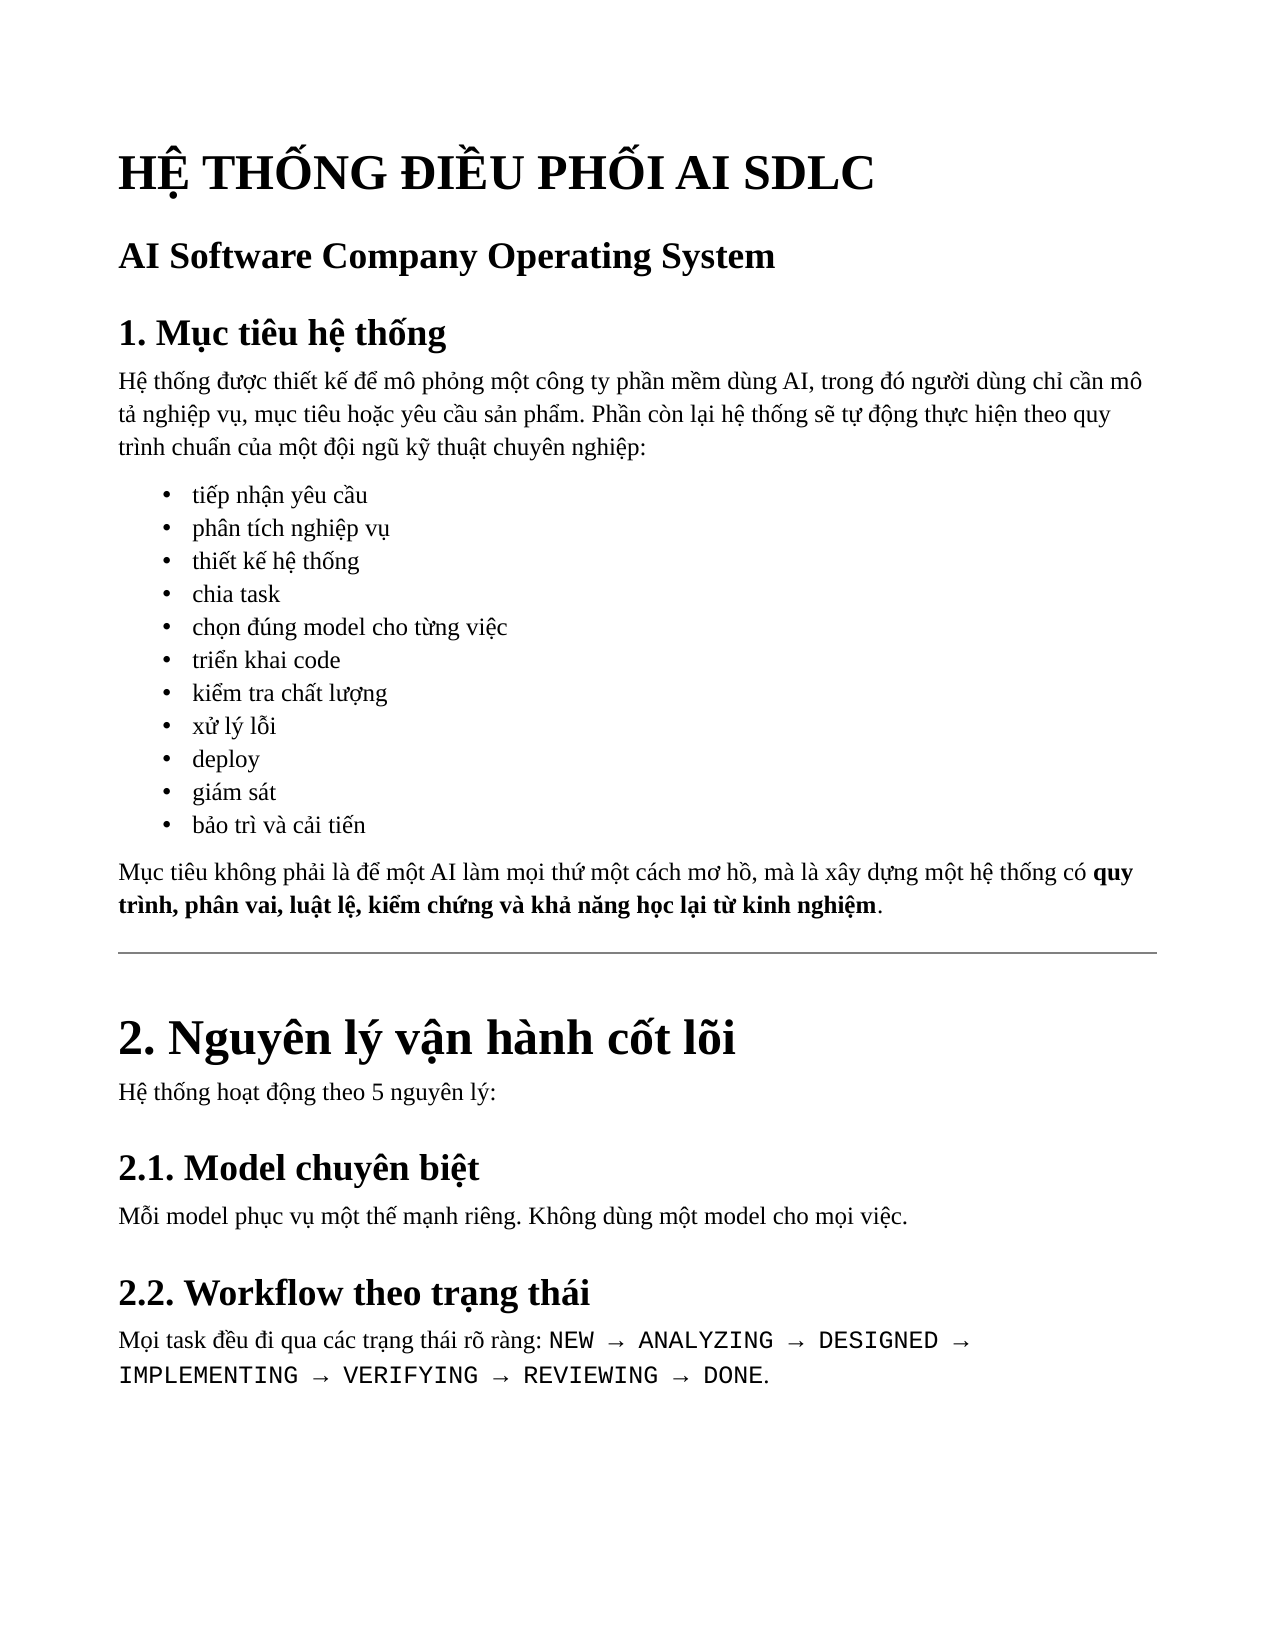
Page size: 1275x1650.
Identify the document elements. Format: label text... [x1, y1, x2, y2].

list xử lý lỗi [162, 711, 1157, 739]
list tiếp nhận yêu cầu [162, 480, 1157, 508]
subtitle 1. Mục tiêu hệ thống [118, 310, 1157, 353]
list chọn đúng model cho từng việc [162, 612, 1157, 641]
list deploy [162, 744, 1157, 773]
list kiểm tra chất lượng [162, 678, 1157, 707]
list phân tích nghiệp vụ [162, 513, 1157, 541]
list giám sát [162, 777, 1157, 806]
list bảo trì và cải tiến [162, 810, 1157, 839]
subtitle 2.1. Model chuyên biệt [118, 1146, 1157, 1189]
subtitle AI Software Company Operating System [118, 234, 1157, 277]
subtitle HỆ THỐNG ĐIỀU PHỐI AI SDLC [118, 143, 1157, 201]
text Hệ thống được thiết kế để mô phỏng một công ty phần mềm dùng AI, trong đó người dùng chỉ cần mô tả nghiệp vụ, mục tiêu hoặc yêu cầu sản phẩm. Phần còn lại hệ thống sẽ tự động thực hiện theo quy trình chuẩn của một đội ngũ kỹ thuật chuyên nghiệp: [118, 366, 1157, 461]
text Mọi task đều đi qua các trạng thái rõ ràng: NEW → ANALYZING → DESIGNED → IMPLEMENTING → VERIFYING → REVIEWING → DONE. [118, 1326, 1157, 1391]
list triển khai code [162, 645, 1157, 673]
text Mục tiêu không phải là để một AI làm mọi thứ một cách mơ hồ, mà là xây dựng một hệ thống có quy trình, phân vai, luật lệ, kiểm chứng và khả năng học lại từ kinh nghiệm. [118, 857, 1157, 919]
text Hệ thống hoạt động theo 5 nguyên lý: [118, 1077, 1157, 1106]
subtitle 2. Nguyên lý vận hành cốt lõi [118, 1007, 1157, 1065]
list thiết kế hệ thống [162, 546, 1157, 574]
subtitle 2.2. Workflow theo trạng thái [118, 1270, 1157, 1313]
text Mỗi model phục vụ một thế mạnh riêng. Không dùng một model cho mọi việc. [118, 1201, 1157, 1230]
list chia task [162, 579, 1157, 607]
